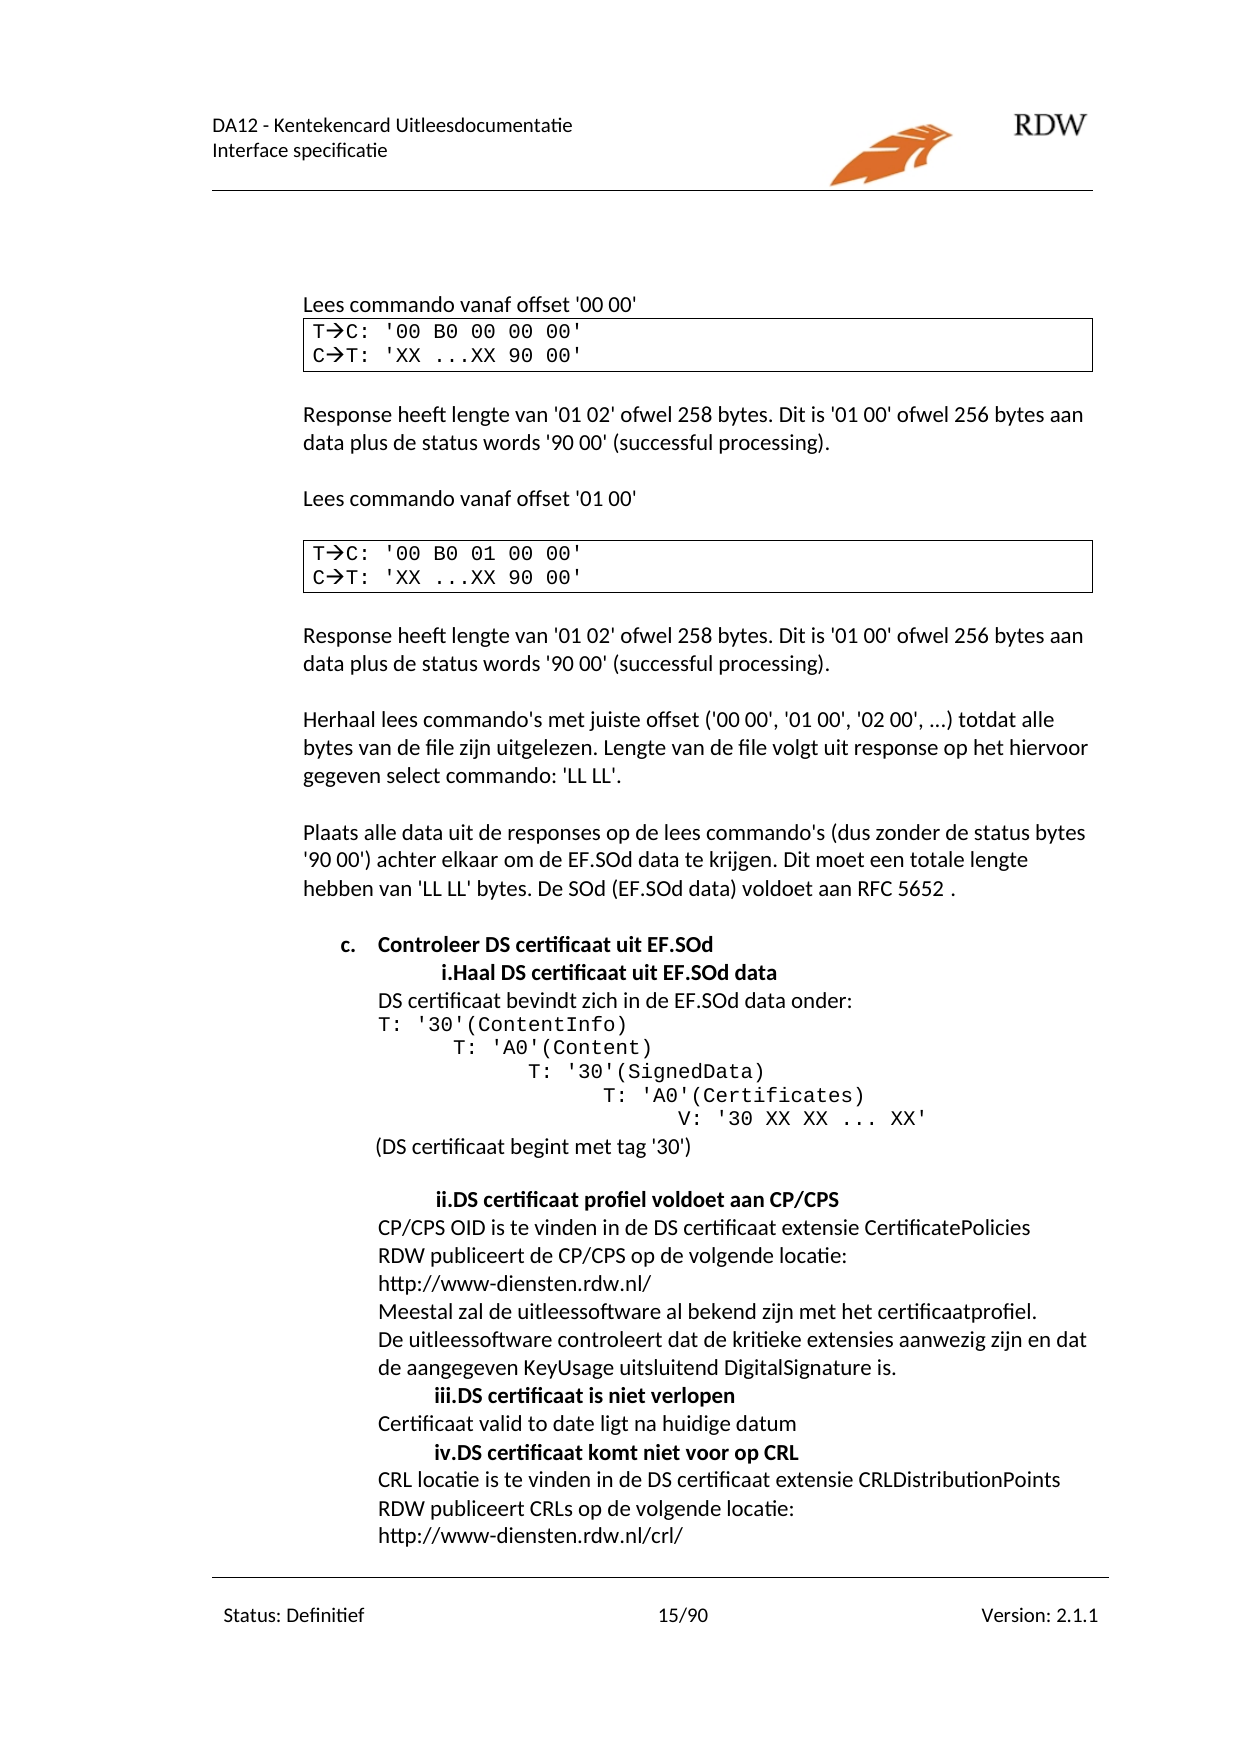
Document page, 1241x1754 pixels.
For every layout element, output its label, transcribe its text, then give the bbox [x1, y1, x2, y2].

text Response heeft lengte van '01 02' ofwel 258 bytes. Dit is '01 00' ofwel 256 bytes aan data plus de status words '90 00' (successful processing). [303, 621, 1093, 677]
text Lees commando vanaf offset '00 00' [303, 290, 1093, 318]
text TC: '00 B0 01 00 00' [304, 541, 1092, 563]
text De uitleessoftware controleert dat de kritieke extensies aanwezig zijn en dat de aangegeven KeyUsage uitsluitend DigitalSignature is. [378, 1326, 1093, 1382]
text Plaats alle data uit de responses op de lees commando's (dus zonder de status bytes '90 00') achter elkaar om de EF.SOd data te krijgen. Dit moet een totale lengte hebben van 'LL LL' bytes. De SOd (EF.SOd data) voldoet aan RFC 5652 [6]. [303, 818, 1093, 902]
text V: '30 XX XX ... XX' [378, 1108, 1093, 1132]
text CP/CPS OID is te vinden in de DS certificaat extensie CertificatePolicies [378, 1213, 1093, 1241]
text CT: 'XX ...XX 90 00' [304, 342, 1092, 371]
list DS certificaat is niet verlopen [434, 1382, 1093, 1409]
list DS certificaat profiel voldoet aan CP/CPS [434, 1185, 1093, 1213]
list Controleer DS certificaat uit EF.SOd [340, 930, 1093, 958]
text CRL locatie is te vinden in de DS certificaat extensie CRLDistributionPoints [378, 1466, 1093, 1494]
list DS certificaat komt niet voor op CRL [434, 1438, 1093, 1466]
text RDW publiceert de CP/CPS op de volgende locatie: [378, 1241, 1093, 1269]
text Meestal zal de uitleessoftware al bekend zijn met het certificaatprofiel. [378, 1297, 1093, 1326]
text T: 'A0'(Content) [378, 1037, 1093, 1061]
text CT: 'XX ...XX 90 00' [304, 563, 1092, 592]
text http://www-diensten.rdw.nl/crl/ [378, 1522, 1093, 1550]
text T: '30'(SignedData) [378, 1061, 1093, 1085]
text DS certificaat bevindt zich in de EF.SOd data onder: [378, 986, 1093, 1014]
text T: '30'(ContentInfo) [378, 1014, 1093, 1037]
text RDW publiceert CRLs op de volgende locatie: [378, 1494, 1093, 1522]
text Herhaal lees commando's met juiste offset ('00 00', '01 00', '02 00', ...) totdat alle bytes van de file zijn uitgelezen. Lengte van de file volgt uit response op het hiervoor gegeven select commando: 'LL LL'. [303, 706, 1093, 789]
text Certificaat valid to date ligt na huidige datum [378, 1409, 1093, 1438]
text Lees commando vanaf offset '01 00' [303, 484, 1093, 512]
text Response heeft lengte van '01 02' ofwel 258 bytes. Dit is '01 00' ofwel 256 bytes aan data plus de status words '90 00' (successful processing). [303, 400, 1093, 456]
text (DS certificaat begint met tag '30') [375, 1132, 1093, 1160]
text T: 'A0'(Certificates) [378, 1085, 1093, 1108]
text http://www-diensten.rdw.nl/ [378, 1269, 1093, 1297]
text TC: '00 B0 00 00 00' [304, 319, 1092, 342]
list Haal DS certificaat uit EF.SOd data [434, 958, 1093, 986]
